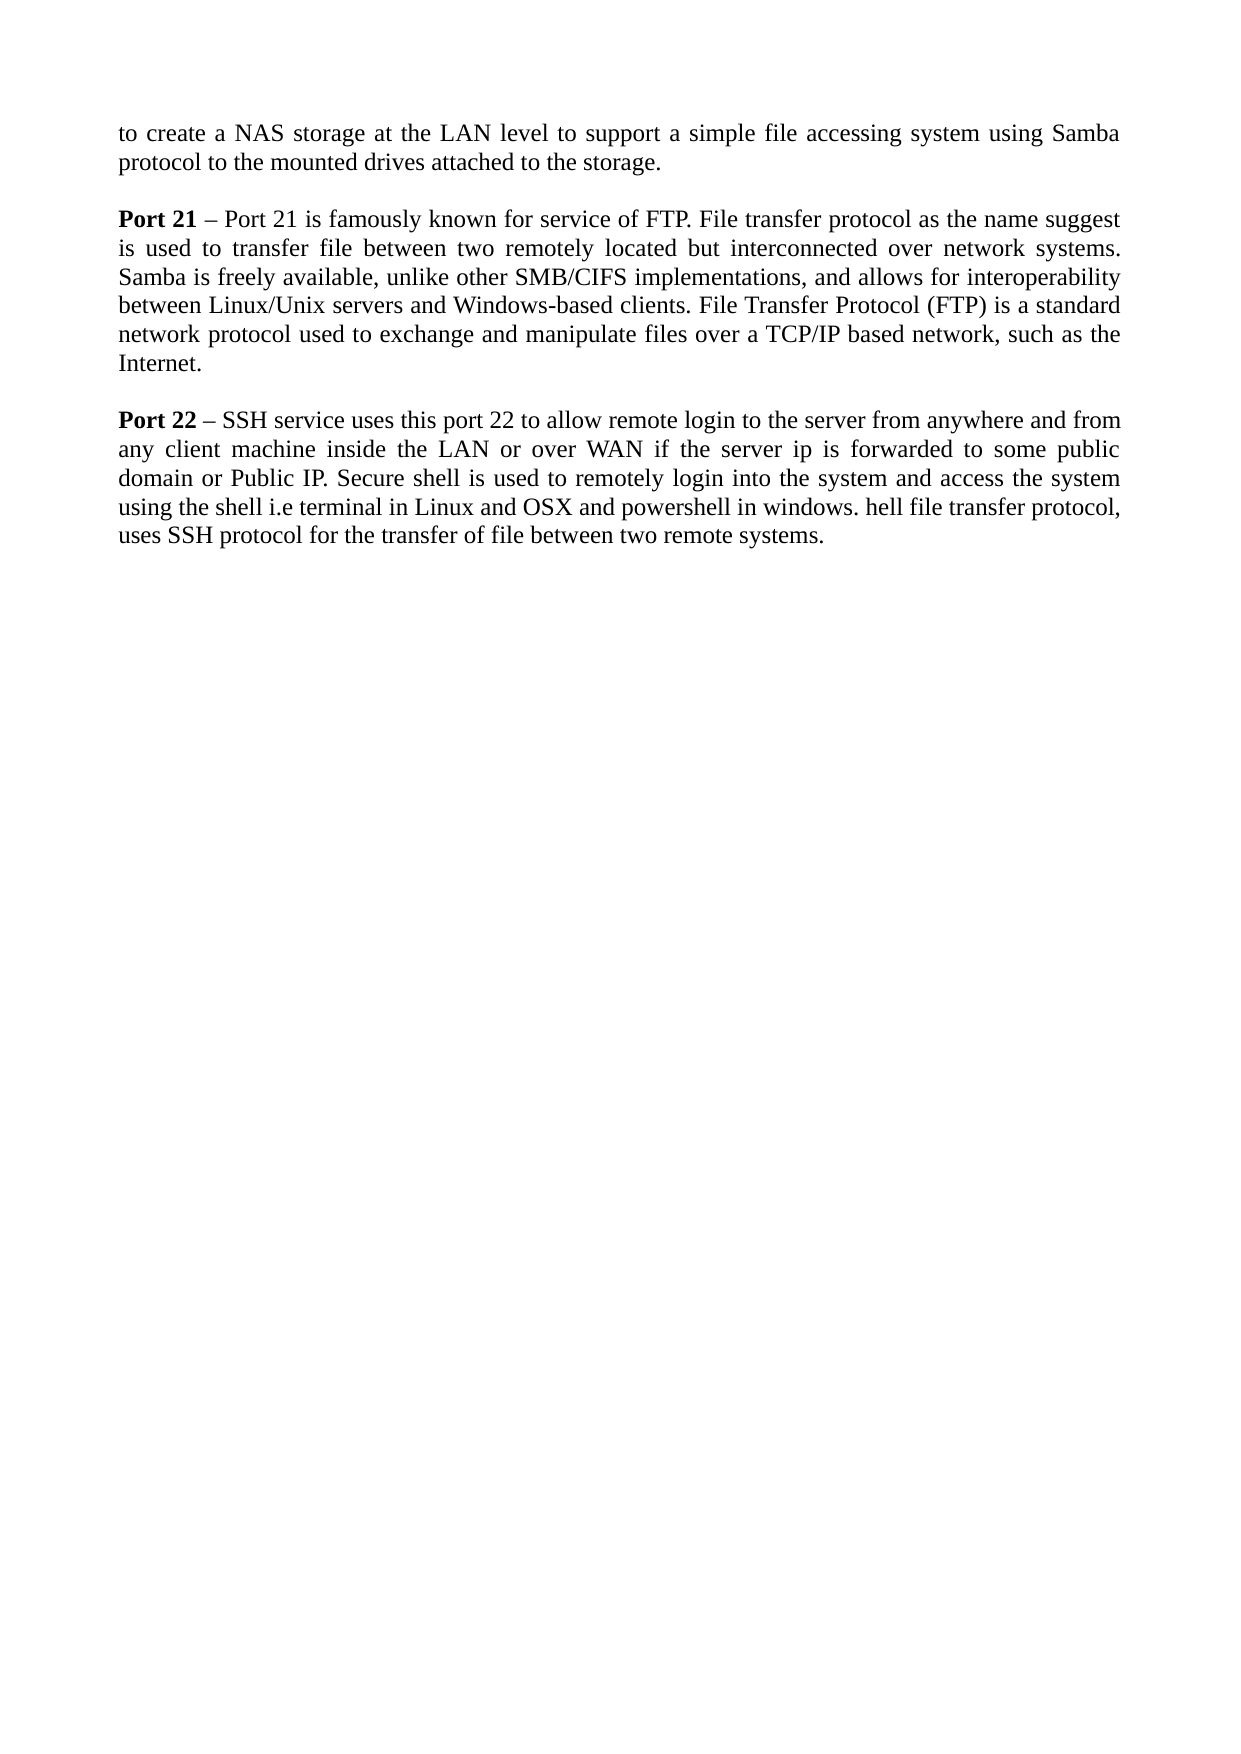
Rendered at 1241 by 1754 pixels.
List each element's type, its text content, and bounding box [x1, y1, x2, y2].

text Port 21 – Port 21 is famously known for service of FTP. File transfer protocol as the name suggest is used to transfer file between two remotely located but interconnected over network systems. Samba is freely available, unlike other SMB/CIFS implementations, and allows for interoperability between Linux/Unix servers and Windows-based clients. File Transfer Protocol (FTP) is a standard network protocol used to exchange and manipulate files over a TCP/IP based network, such as the Internet. [118, 204, 1122, 377]
text to create a NAS storage at the LAN level to support a simple file accessing system using Samba protocol to the mounted drives attached to the storage. [118, 118, 1122, 176]
text Port 22 – SSH service uses this port 22 to allow remote login to the server from anywhere and from any client machine inside the LAN or over WAN if the server ip is forwarded to some public domain or Public IP. Secure shell is used to remotely login into the system and access the system using the shell i.e terminal in Linux and OSX and powershell in windows. hell file transfer protocol, uses SSH protocol for the transfer of file between two remote systems. [118, 406, 1122, 549]
